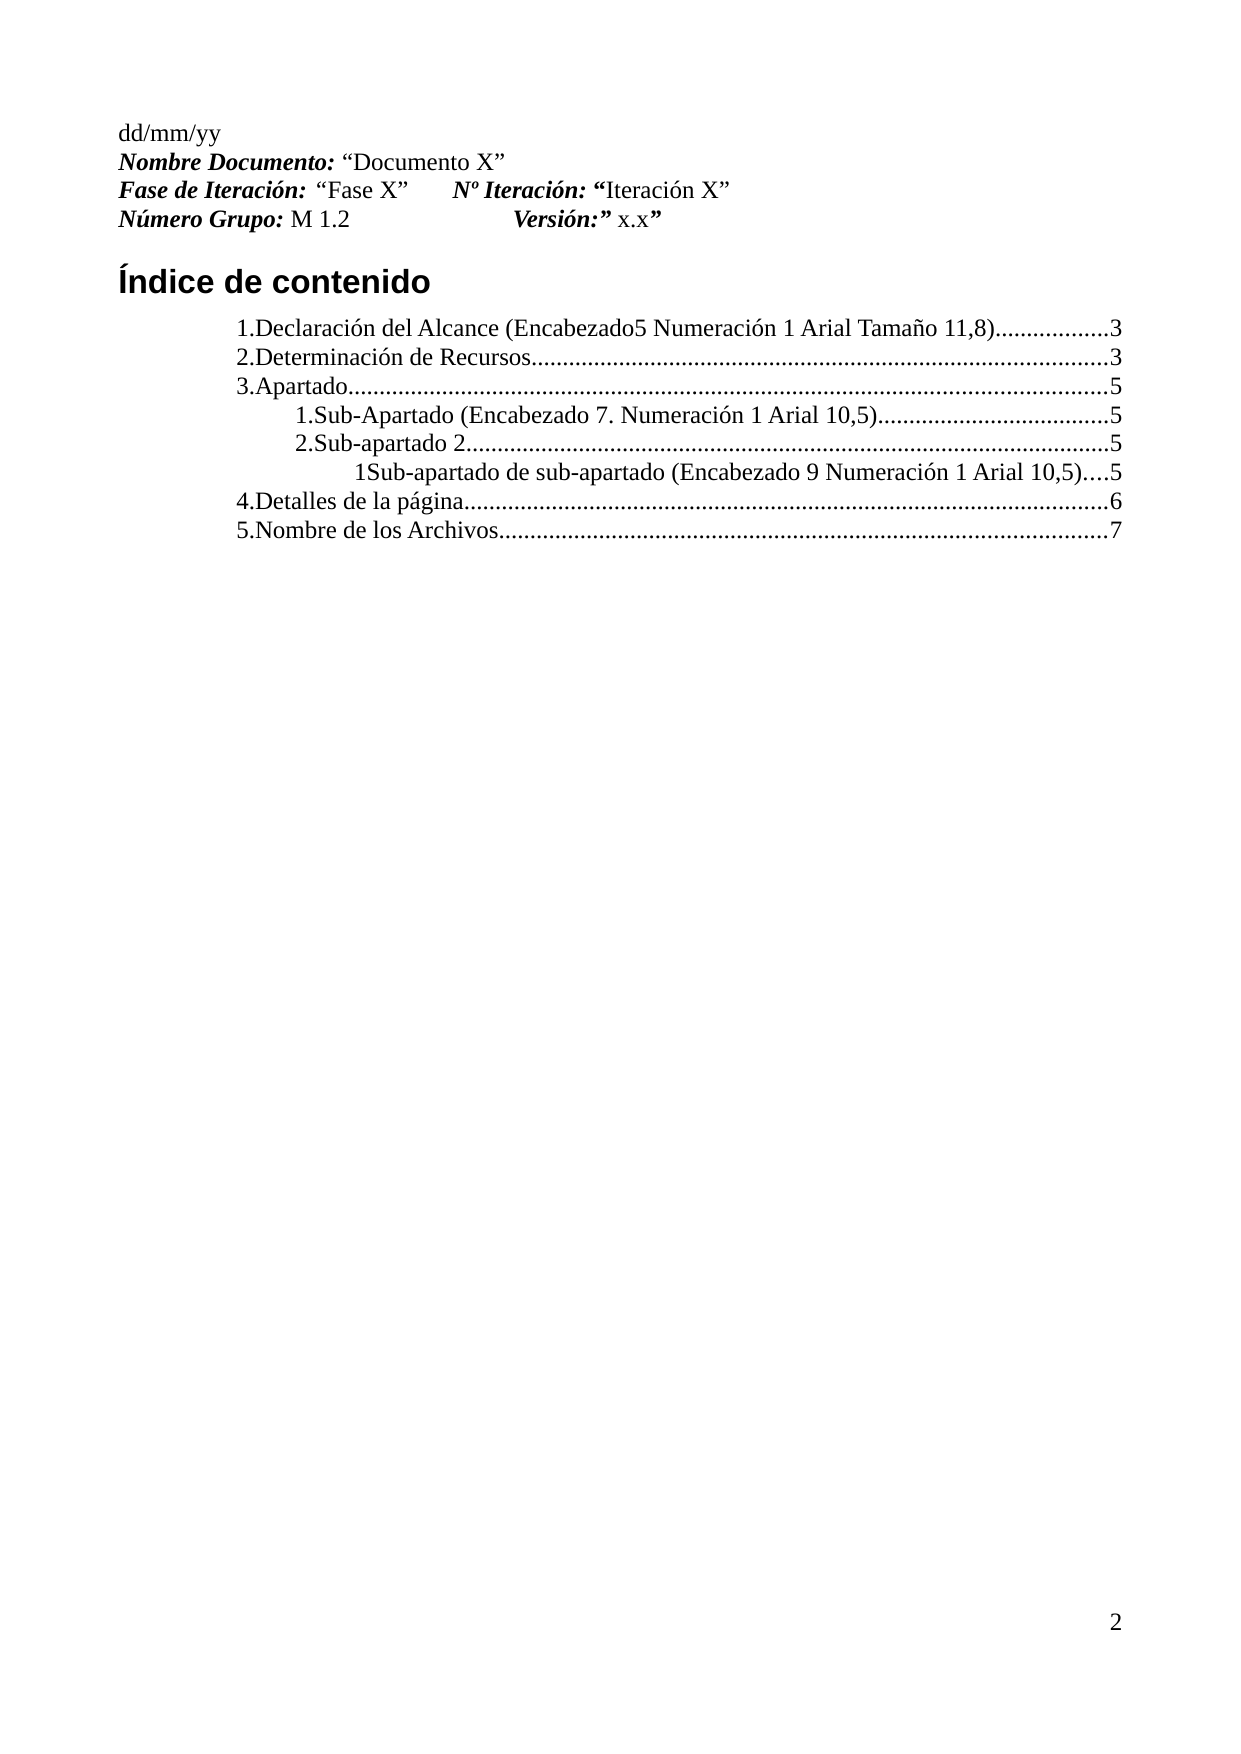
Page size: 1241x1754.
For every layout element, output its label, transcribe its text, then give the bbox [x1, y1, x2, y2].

text 3.Apartado 5 [236, 371, 1122, 400]
text 1.Sub-Apartado (Encabezado 7. Numeración 1 Arial 10,5) 5 [295, 400, 1122, 428]
subtitle Índice de contenido [118, 263, 1122, 301]
text 5.Nombre de los Archivos 7 [236, 515, 1122, 543]
text 1Sub-apartado de sub-apartado (Encabezado 9 Numeración 1 Arial 10,5) 5 [354, 457, 1122, 486]
text 2.Determinación de Recursos 3 [236, 342, 1122, 371]
text 4.Detalles de la página 6 [236, 486, 1122, 515]
text 1.Declaración del Alcance (Encabezado5 Numeración 1 Arial Tamaño 11,8) 3 [236, 313, 1122, 342]
text 2.Sub-apartado 2 5 [295, 428, 1122, 457]
